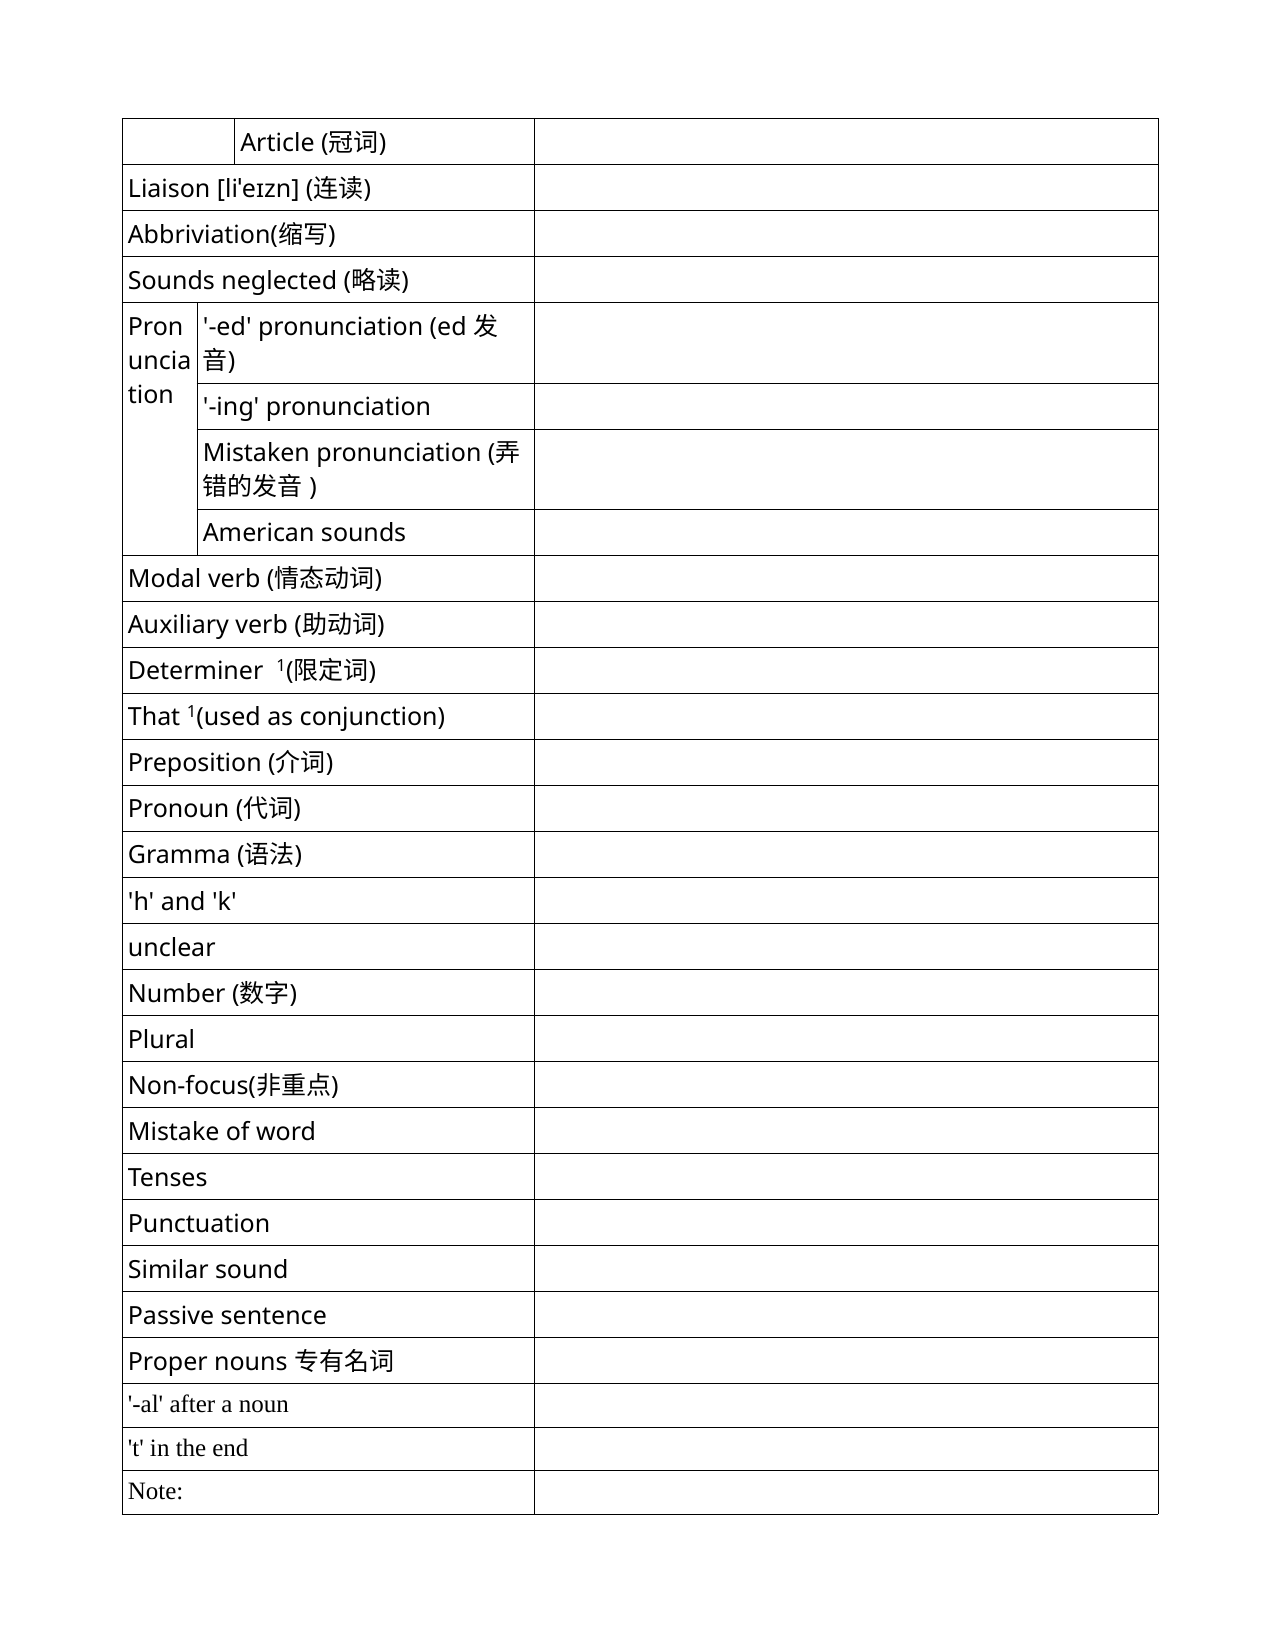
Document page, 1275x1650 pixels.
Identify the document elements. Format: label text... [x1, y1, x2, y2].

table_cell [535, 211, 1158, 256]
table_cell [535, 1200, 1158, 1245]
table_cell Auxiliary verb (助动词) [123, 602, 534, 647]
table_cell '-ing' pronunciation [198, 384, 534, 428]
table_cell [535, 257, 1158, 302]
table_cell '-ed' pronunciation (ed 发音) [198, 303, 534, 382]
table_cell Pronunciation [123, 303, 197, 554]
table_cell Passive sentence [123, 1292, 534, 1337]
table_cell [535, 303, 1158, 382]
table_cell [535, 119, 1158, 164]
table_cell [535, 740, 1158, 785]
table_cell Mistake of word [123, 1108, 534, 1153]
table_cell [535, 1292, 1158, 1337]
table_cell Liaison [liˈeɪzn] (连读) [123, 165, 534, 210]
table_cell [535, 786, 1158, 831]
table_cell Sounds neglected (略读) [123, 257, 534, 302]
table_cell Tenses [123, 1154, 534, 1199]
table_cell [535, 384, 1158, 428]
table_cell [535, 556, 1158, 601]
table_cell Preposition (介词) [123, 740, 534, 785]
table_cell Gramma (语法) [123, 832, 534, 877]
table_cell [535, 1108, 1158, 1153]
table_cell [535, 1428, 1158, 1470]
table_cell That 1(used as conjunction) [123, 694, 534, 739]
table_cell Number (数字) [123, 970, 534, 1015]
table_cell [535, 1016, 1158, 1061]
table_cell [535, 970, 1158, 1015]
table_cell Punctuation [123, 1200, 534, 1245]
table_cell Abbriviation(缩写) [123, 211, 534, 256]
table_cell [535, 602, 1158, 647]
table_cell 'h' and 'k' [123, 878, 534, 923]
table_cell [535, 1338, 1158, 1383]
table_cell Similar sound [123, 1246, 534, 1291]
table_cell Determiner 1(限定词) [123, 648, 534, 693]
table_cell [535, 878, 1158, 923]
table_cell [535, 1154, 1158, 1199]
table_cell Mistaken pronunciation (弄错的发音 ) [198, 430, 534, 508]
table_cell Note: [123, 1471, 534, 1514]
table_cell Non-focus(非重点) [123, 1062, 534, 1107]
table_cell [535, 832, 1158, 877]
table_cell Proper nouns 专有名词 [123, 1338, 534, 1383]
table_header [123, 119, 234, 164]
table_cell [535, 924, 1158, 969]
table_cell [535, 430, 1158, 508]
table_cell [535, 165, 1158, 210]
table_cell [535, 1384, 1158, 1427]
table_cell [535, 1246, 1158, 1291]
table_cell unclear [123, 924, 534, 969]
table_cell [535, 648, 1158, 693]
table_cell Pronoun (代词) [123, 786, 534, 831]
table_cell [535, 694, 1158, 739]
table_cell 't' in the end [123, 1428, 534, 1470]
table_cell [535, 1062, 1158, 1107]
table_cell Plural [123, 1016, 534, 1061]
table_cell '-al' after a noun [123, 1384, 534, 1427]
table_cell [535, 510, 1158, 554]
table_cell American sounds [198, 510, 534, 554]
table_cell Article (冠词) [235, 119, 534, 164]
table_cell [535, 1471, 1158, 1514]
table_cell Modal verb (情态动词) [123, 556, 534, 601]
